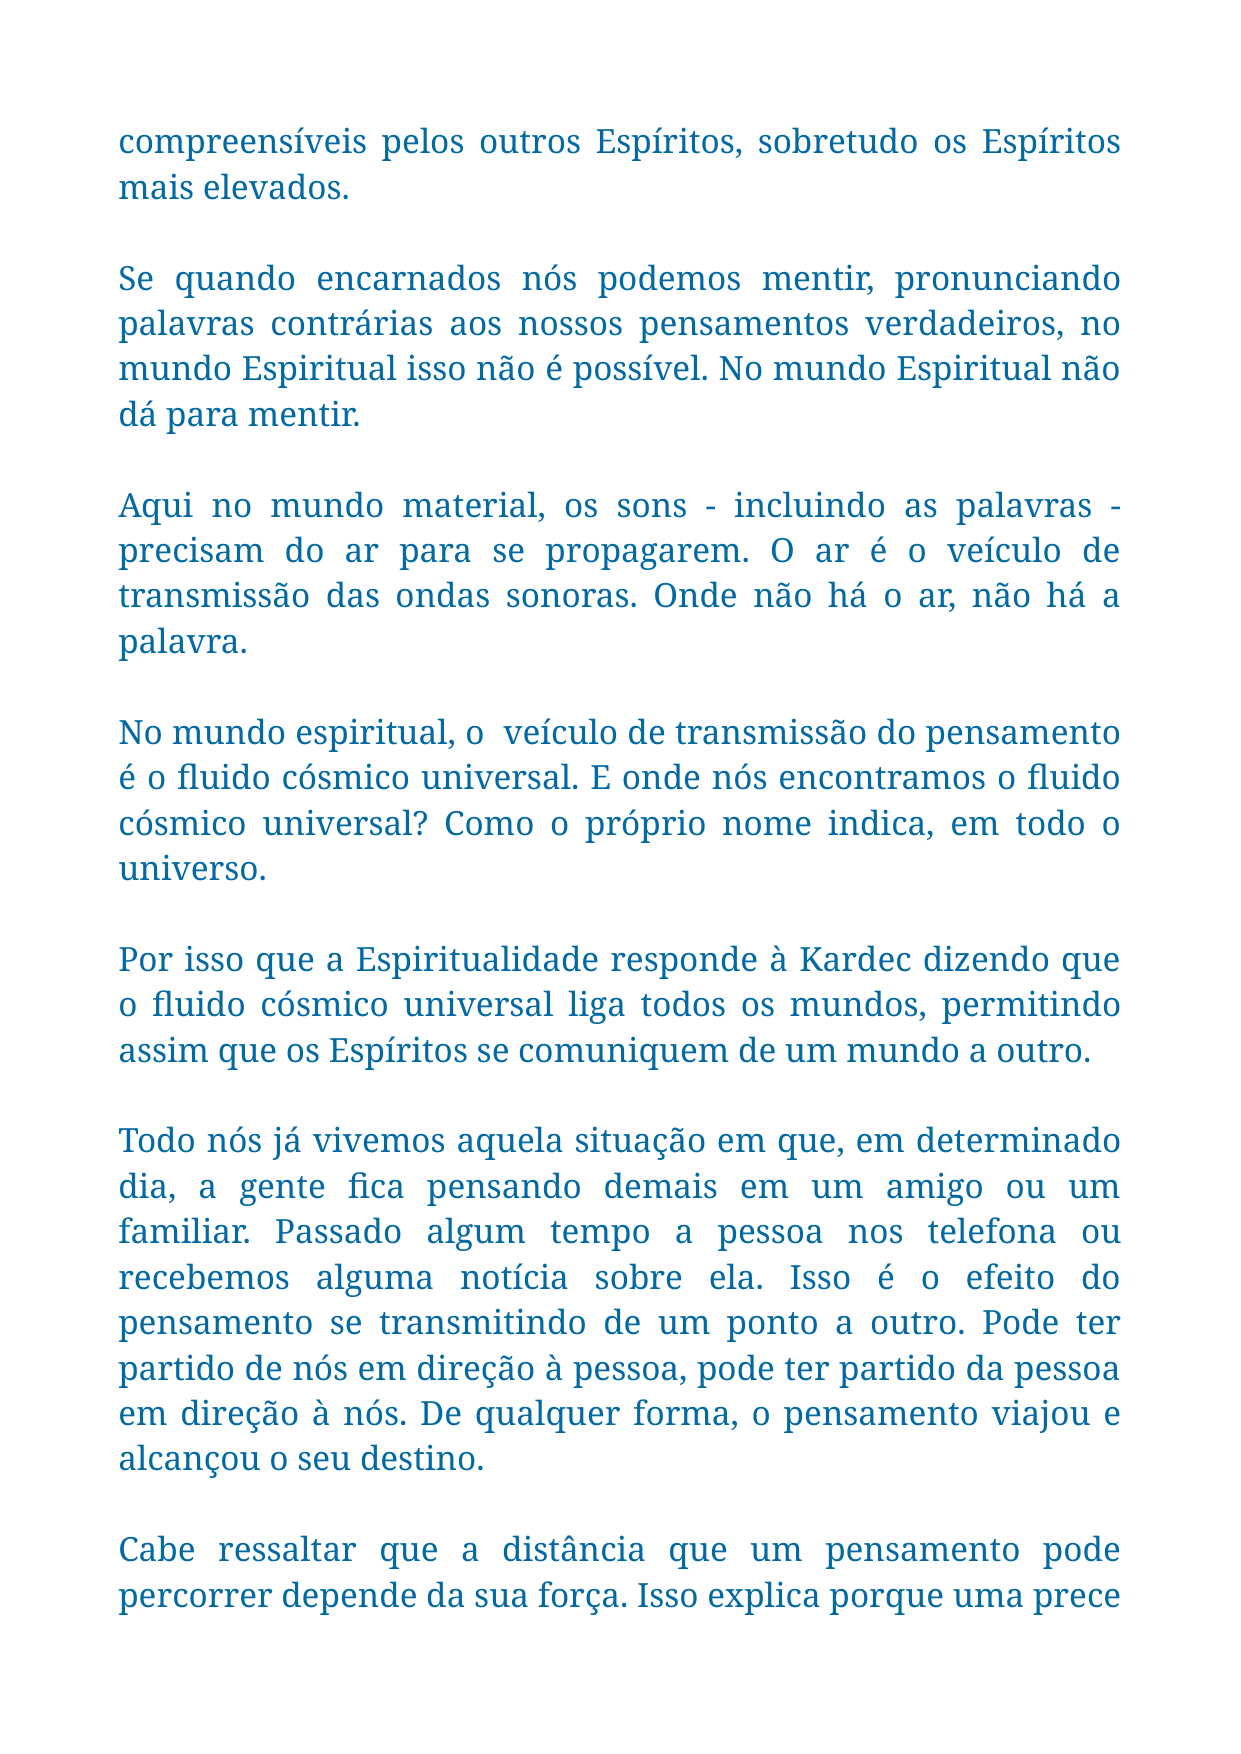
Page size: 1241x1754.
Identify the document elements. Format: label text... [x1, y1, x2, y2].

text Por isso que a Espiritualidade responde à Kardec dizendo que o fluido cósmico universal liga todos os mundos, permitindo assim que os Espíritos se comuniquem de um mundo a outro. [118, 936, 1122, 1072]
text No mundo espiritual, o veículo de transmissão do pensamento é o fluido cósmico universal. E onde nós encontramos o fluido cósmico universal? Como o próprio nome indica, em todo o universo. [118, 708, 1122, 890]
text compreensíveis pelos outros Espíritos, sobretudo os Espíritos mais elevados. [118, 118, 1122, 209]
text Se quando encarnados nós podemos mentir, pronunciando palavras contrárias aos nossos pensamentos verdadeiros, no mundo Espiritual isso não é possível. No mundo Espiritual não dá para mentir. [118, 254, 1122, 436]
text Cabe ressaltar que a distância que um pensamento pode percorrer depende da sua força. Isso explica porque uma prece [118, 1526, 1122, 1617]
text Aqui no mundo material, os sons - incluindo as palavras - precisam do ar para se propagarem. O ar é o veículo de transmissão das ondas sonoras. Onde não há o ar, não há a palavra. [118, 481, 1122, 663]
text Todo nós já vivemos aquela situação em que, em determinado dia, a gente fica pensando demais em um amigo ou um familiar. Passado algum tempo a pessoa nos telefona ou recebemos alguma notícia sobre ela. Isso é o efeito do pensamento se transmitindo de um ponto a outro. Pode ter partido de nós em direção à pessoa, pode ter partido da pessoa em direção à nós. De qualquer forma, o pensamento viajou e alcançou o seu destino. [118, 1117, 1122, 1481]
